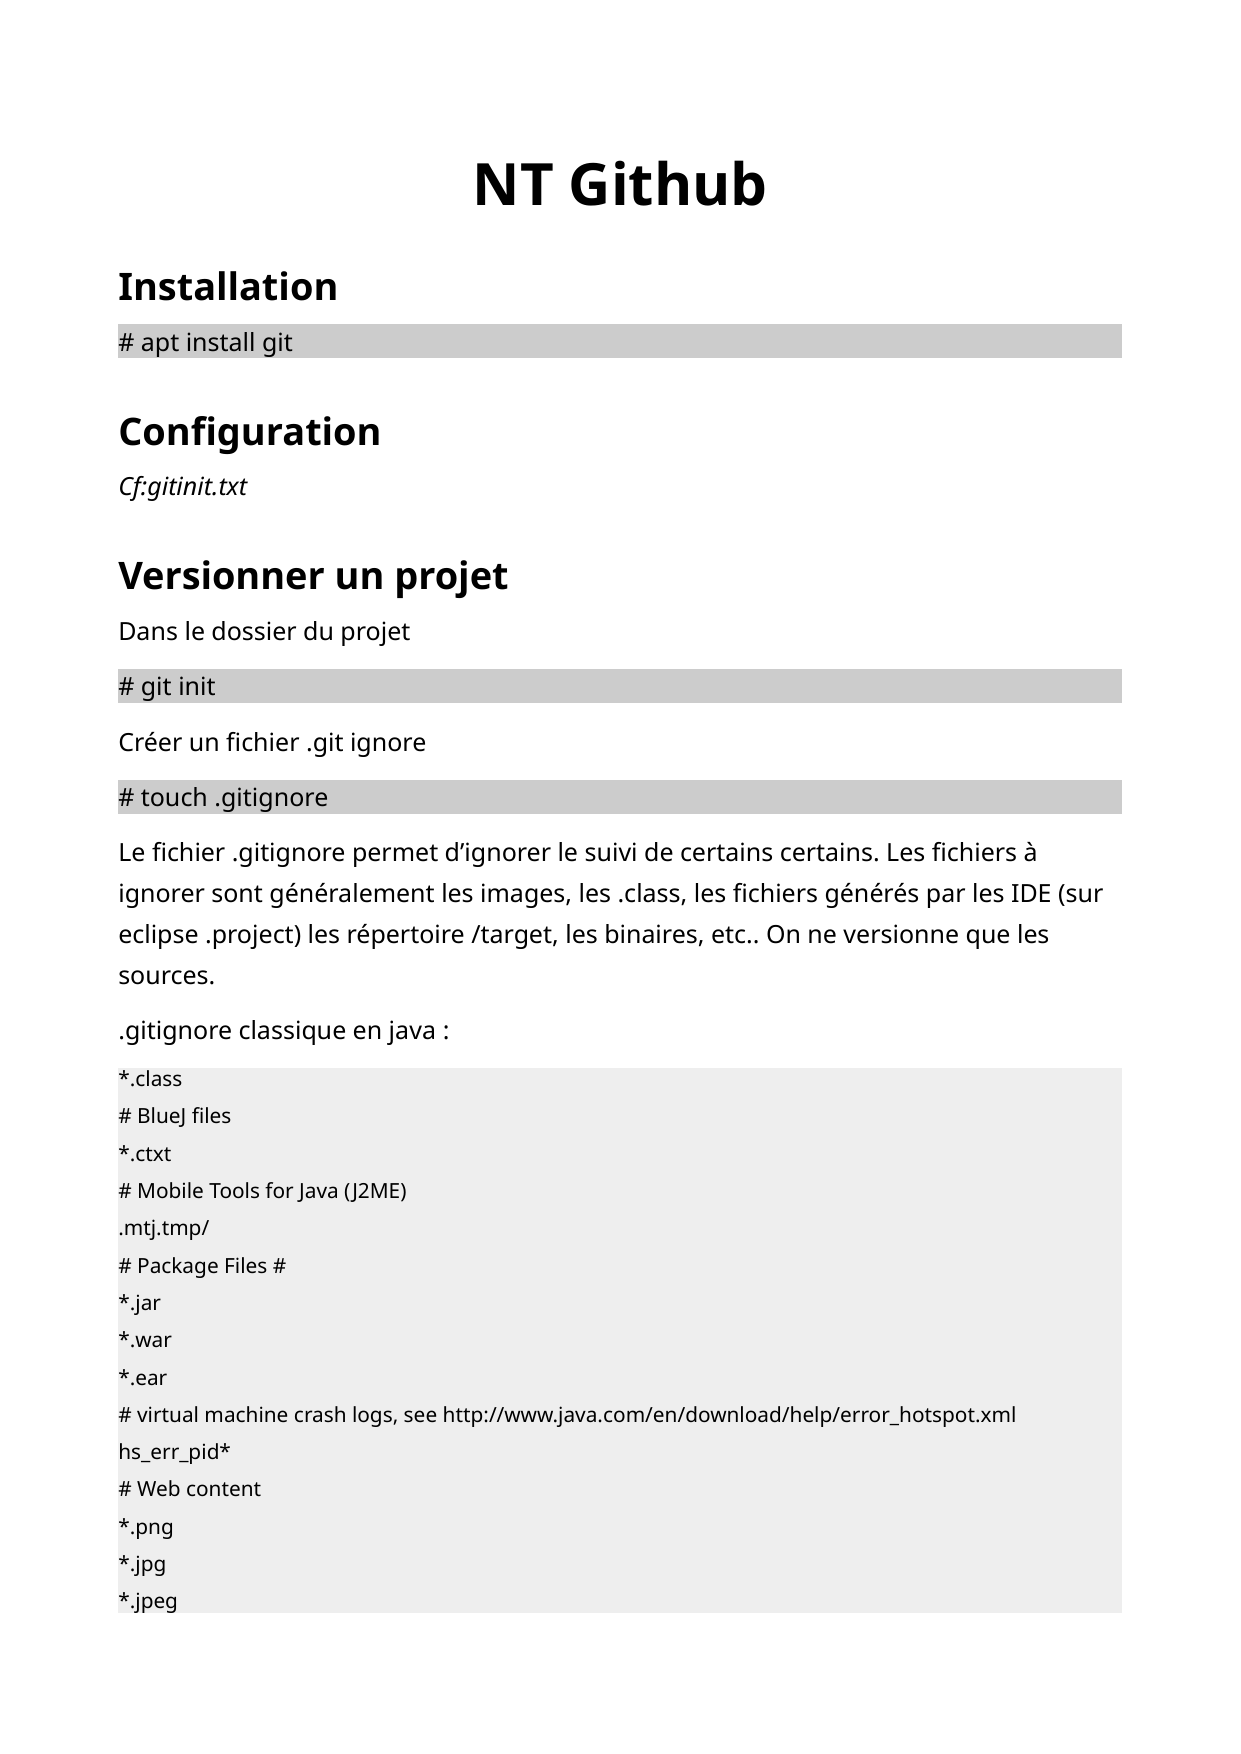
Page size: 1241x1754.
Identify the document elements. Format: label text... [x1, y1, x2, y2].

text *.war [118, 1329, 1122, 1352]
text .gitignore classique en java : [118, 1013, 1122, 1047]
text *.class [118, 1068, 1122, 1091]
text *.jpg [118, 1553, 1122, 1576]
text # Web content [118, 1479, 1122, 1501]
title NT Github [118, 143, 1122, 223]
text Dans le dossier du projet [118, 613, 1122, 647]
text # touch .gitignore [328, 780, 1122, 814]
text # virtual machine crash logs, see http://www.java.com/en/download/help/error_hotspot.xml [118, 1404, 1122, 1427]
text *.jar [118, 1292, 1122, 1315]
text *.ear [118, 1367, 1122, 1389]
text *.ctxt [118, 1143, 1122, 1166]
subtitle Installation [118, 260, 1122, 312]
text # apt install git [293, 324, 1122, 358]
subtitle Configuration [118, 405, 1122, 456]
text Le fichier .gitignore permet d’ignorer le suivi de certains certains. Les fichiers à ignorer sont généralement les images, les .class, les fichiers générés par les IDE (sur eclipse .project) les répertoire /target, les binaires, etc.. On ne versionne que les sources. [118, 835, 1122, 992]
text # Package Files # [118, 1255, 1122, 1278]
text *.jpeg [118, 1591, 1122, 1613]
text Cf:gitinit.txt [118, 469, 1122, 503]
text .mtj.tmp/ [118, 1218, 1122, 1240]
text # git init [216, 669, 1122, 703]
text hs_err_pid* [118, 1441, 1122, 1464]
text *.png [118, 1516, 1122, 1539]
text Créer un fichier .git ignore [118, 724, 1122, 758]
subtitle Versionner un projet [118, 549, 1122, 601]
text # BlueJ files [118, 1106, 1122, 1128]
text # Mobile Tools for Java (J2ME) [118, 1180, 1122, 1203]
